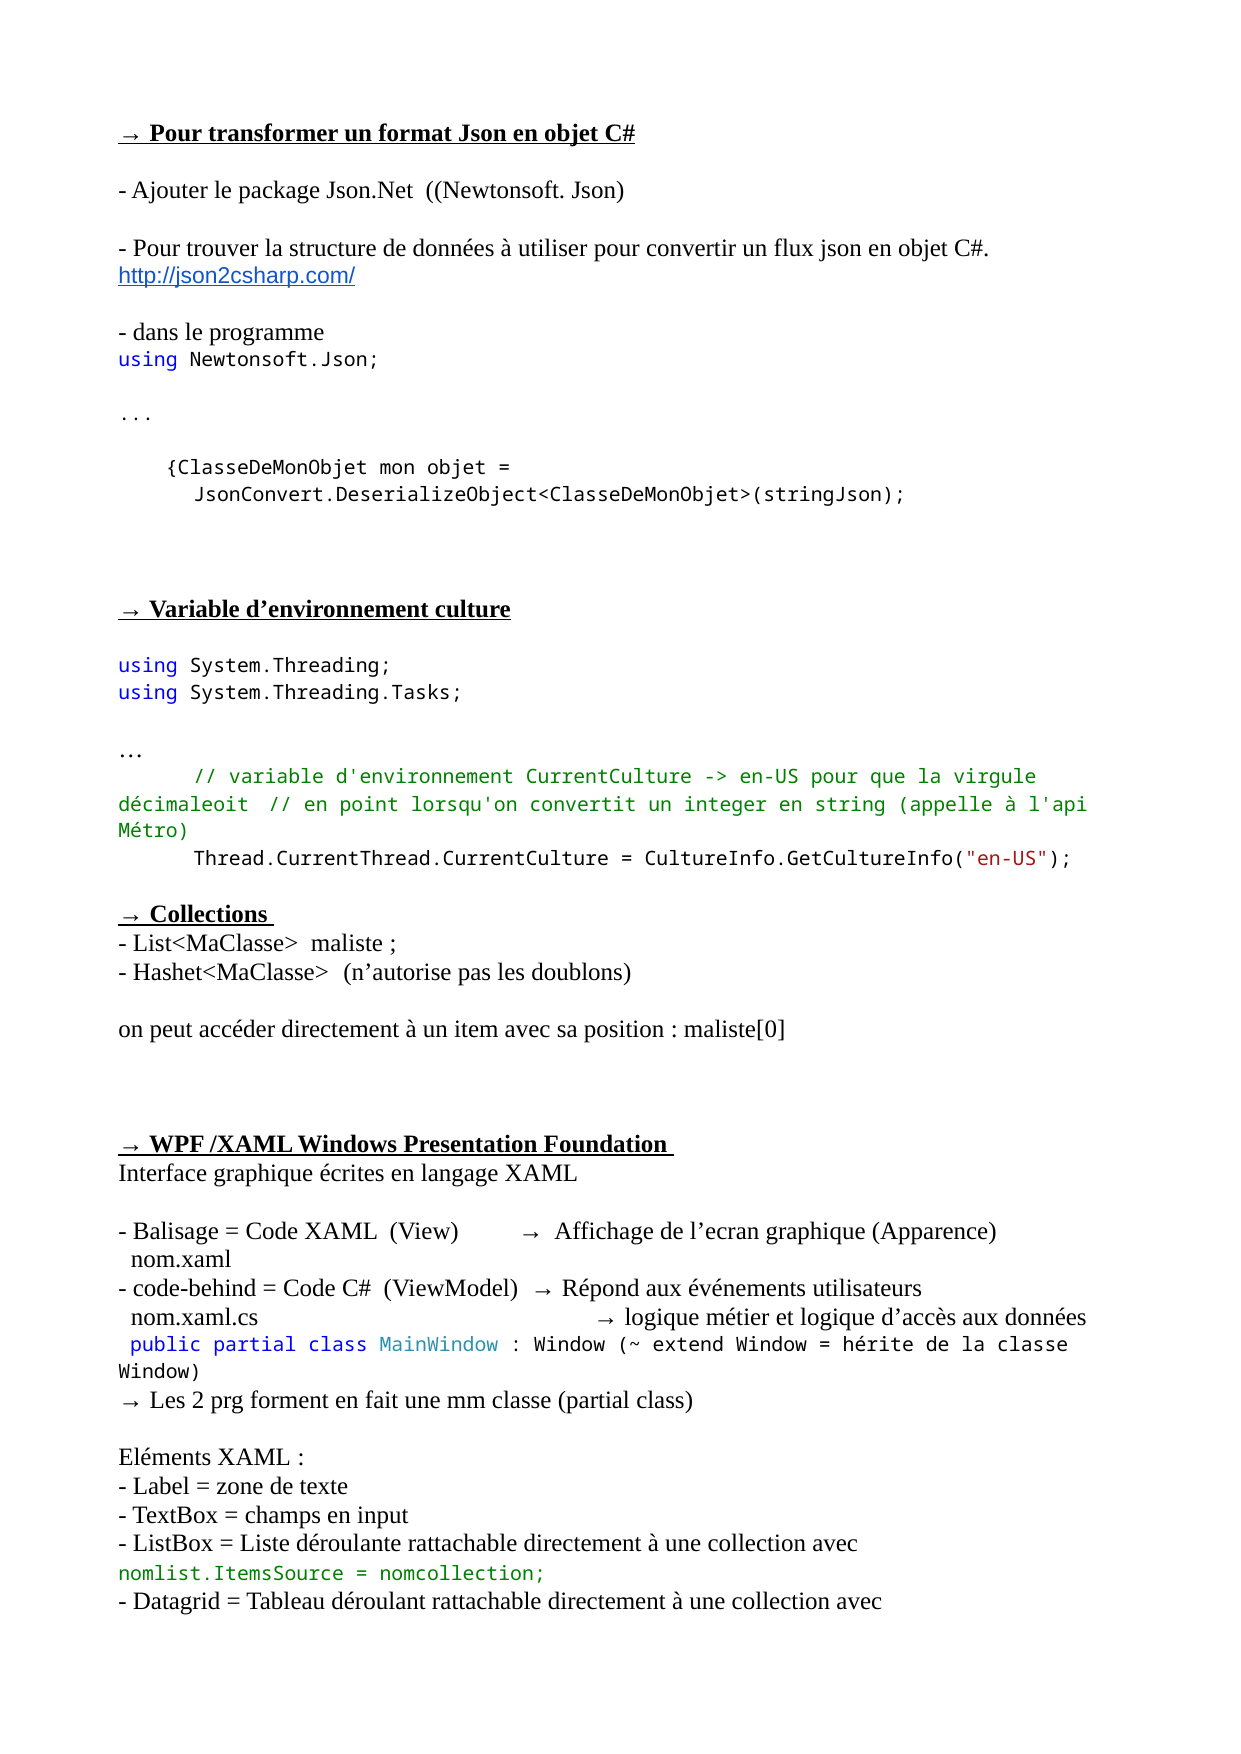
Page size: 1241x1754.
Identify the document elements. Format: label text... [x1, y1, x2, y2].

text ... [118, 400, 1122, 427]
text nom.xaml.cs → logique métier et logique d’accès aux données [118, 1302, 1122, 1331]
text → WPF /XAML Windows Presentation Foundation [118, 1129, 1122, 1158]
text - Ajouter le package Json.Net ((Newtonsoft. Json) [118, 176, 1122, 204]
text using System.Threading; [118, 651, 1122, 678]
text - Balisage = Code XAML (View) → Affichage de l’ecran graphique (Apparence) [118, 1216, 1122, 1244]
text - Pour trouver la structure de données à utiliser pour convertir un flux json en objet C#. ​http://json2csharp.com/ [118, 233, 1122, 288]
text - Datagrid = Tableau déroulant rattachable directement à une collection avec [118, 1586, 1122, 1615]
text {ClasseDeMonObjet mon objet = [118, 454, 1122, 481]
text - code-behind = Code C# (ViewModel) → Répond aux événements utilisateurs [118, 1273, 1122, 1302]
text - TextBox = champs en input [118, 1500, 1122, 1528]
text - dans le programme [118, 317, 1122, 346]
text → Les 2 prg forment en fait une mm classe (partial class) [118, 1385, 1122, 1413]
text … [118, 734, 1122, 763]
text nom.xaml [118, 1244, 1122, 1273]
text Thread.CurrentThread.CurrentCulture = CultureInfo.GetCultureInfo("en-US"); [118, 844, 1122, 871]
text JsonConvert.DeserializeObject<ClasseDeMonObjet>(stringJson); [118, 481, 1122, 508]
text Interface graphique écrites en langage XAML [118, 1158, 1122, 1187]
text → Pour transformer un format Json en objet C# [118, 118, 1122, 147]
text → Variable d’environnement culture [118, 594, 1122, 623]
text → Collections [118, 899, 1122, 928]
text nomlist.ItemsSource = nomcollection; [118, 1557, 1122, 1586]
text - Hashet<MaClasse> (n’autorise pas les doublons) [118, 957, 1122, 986]
text on peut accéder directement à un item avec sa position : maliste[0] [118, 1014, 1122, 1043]
text Eléments XAML : [118, 1442, 1122, 1471]
text - List<MaClasse> maliste ; [118, 928, 1122, 957]
text - ListBox = Liste déroulante rattachable directement à une collection avec [118, 1528, 1122, 1557]
text - Label = zone de texte [118, 1471, 1122, 1500]
text using Newtonsoft.Json; [118, 346, 1122, 373]
text public partial class MainWindow : Window (~ extend Window = hérite de la classe Window) [118, 1331, 1122, 1385]
text // variable d'environnement CurrentCulture -> en-US pour que la virgule décimaleoit // en point lorsqu'on convertit un integer en string (appelle à l'api Métro) [118, 763, 1122, 844]
text using System.Threading.Tasks; [118, 678, 1122, 705]
